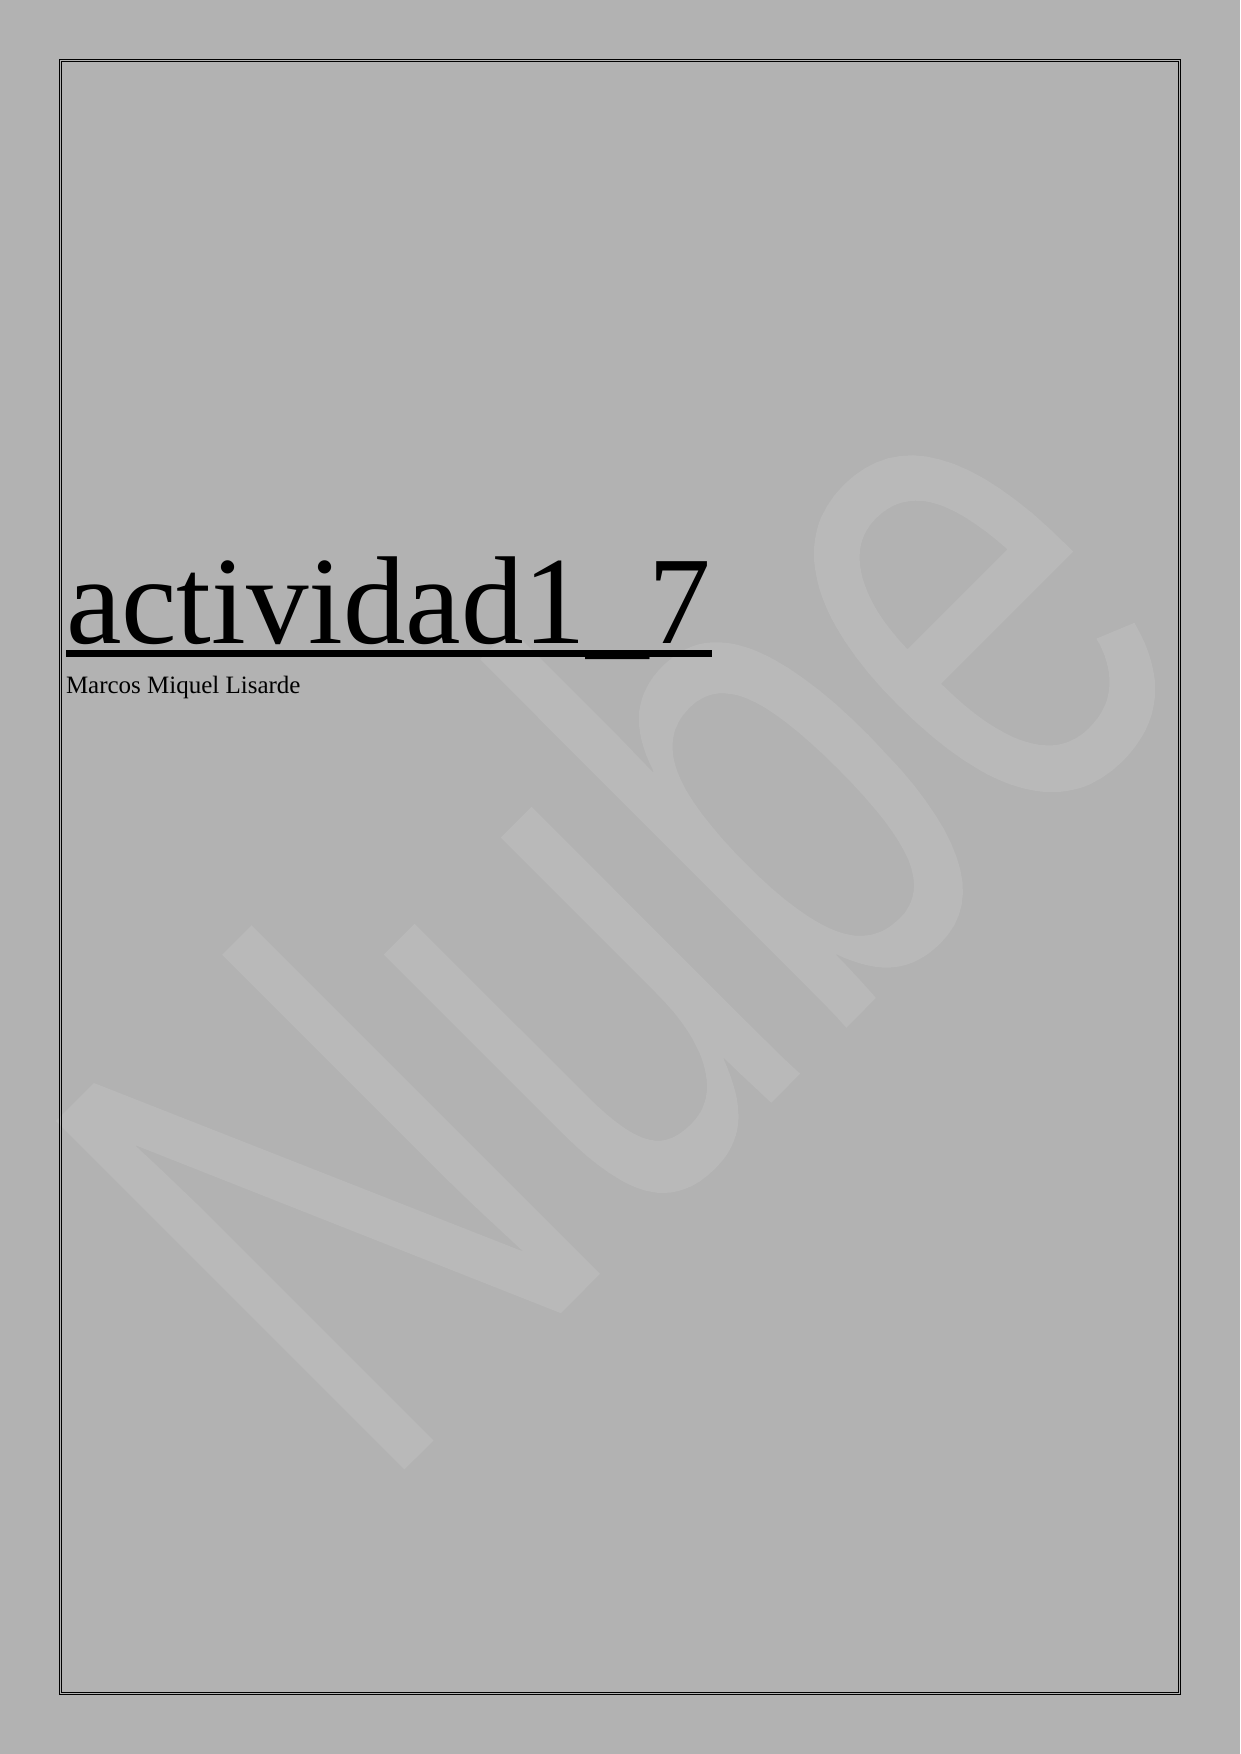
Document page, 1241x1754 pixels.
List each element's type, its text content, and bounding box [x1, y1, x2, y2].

text [956, 526, 1174, 670]
text [860, 526, 1006, 648]
text [554, 670, 657, 699]
text [942, 670, 1109, 699]
text [1154, 670, 1174, 699]
text Marcos Miquel Lisarde [66, 670, 518, 699]
text [793, 670, 891, 699]
text actividad1_7 [66, 526, 865, 670]
